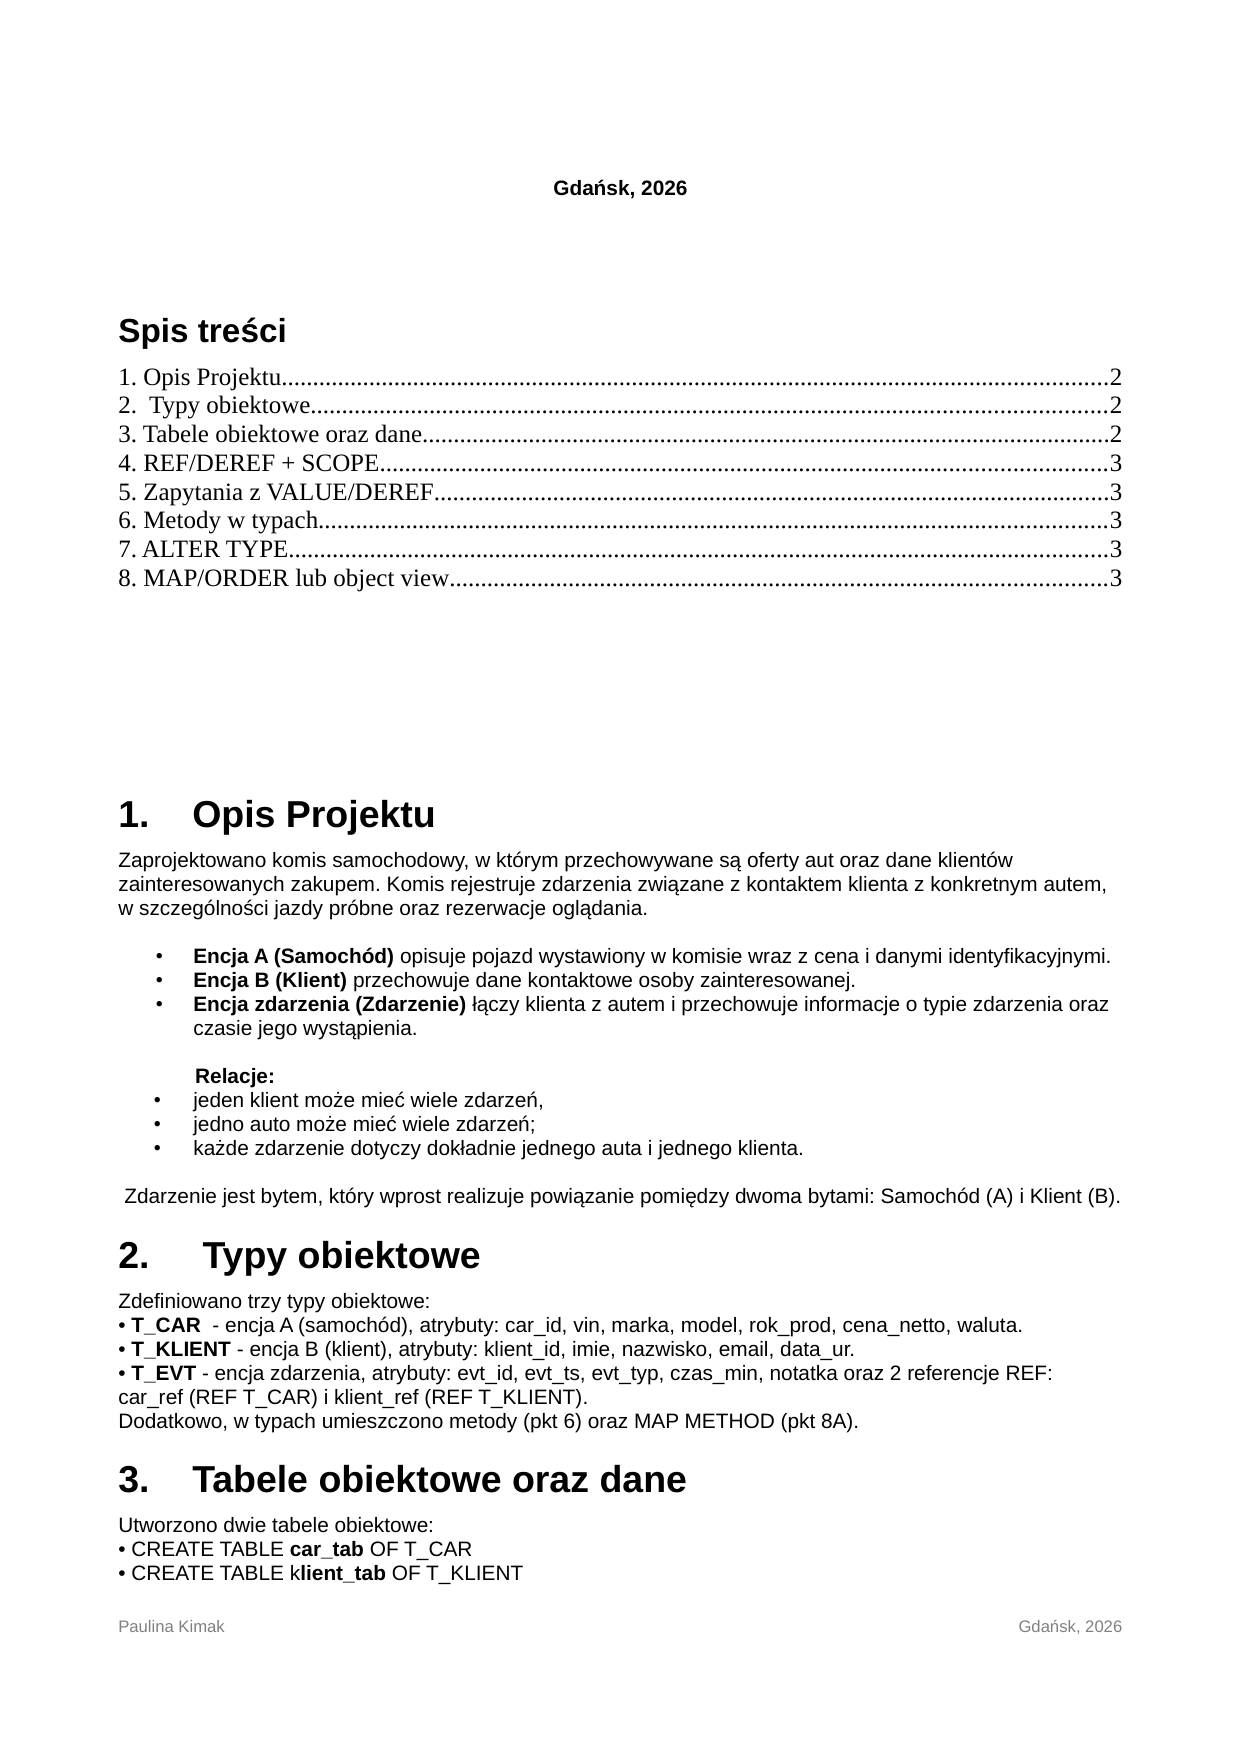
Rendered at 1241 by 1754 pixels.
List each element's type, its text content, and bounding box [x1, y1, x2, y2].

text 3. Tabele obiektowe oraz dane 2 [118, 419, 1122, 448]
list jeden klient może mieć wiele zdarzeń, [153, 1088, 1122, 1112]
list Relacje: [153, 1064, 1122, 1088]
list Zdarzenie jest bytem, który wprost realizuje powiązanie pomiędzy dwoma bytami: Samochód (A) i Klient (B). [83, 1184, 1122, 1208]
text • T_CAR - encja A (samochód), atrybuty: car_id, vin, marka, model, rok_prod, cena_netto, waluta. [118, 1313, 1122, 1337]
text 8. MAP/ORDER lub object view 3 [118, 563, 1122, 592]
list jedno auto może mieć wiele zdarzeń; [153, 1112, 1122, 1136]
subtitle Opis Projektu [118, 792, 1122, 836]
text 6. Metody w typach 3 [118, 506, 1122, 534]
text • CREATE TABLE klient_tab OF T_KLIENT [118, 1561, 1122, 1585]
subtitle Spis treści [118, 311, 1122, 349]
text 7. ALTER TYPE 3 [118, 534, 1122, 563]
subtitle Tabele obiektowe oraz dane [118, 1457, 1122, 1501]
text Dodatkowo, w typach umieszczono metody (pkt 6) oraz MAP METHOD (pkt 8A). [118, 1408, 1122, 1432]
text • CREATE TABLE car_tab OF T_CAR [118, 1537, 1122, 1561]
text Zaprojektowano komis samochodowy, w którym przechowywane są oferty aut oraz dane klientów zainteresowanych zakupem. Komis rejestruje zdarzenia związane z kontaktem klienta z konkretnym autem, w szczególności jazdy próbne oraz rezerwacje oglądania. [118, 848, 1122, 920]
text Zdefiniowano trzy typy obiektowe: [118, 1289, 1122, 1313]
text 1. Opis Projektu 2 [118, 362, 1122, 391]
subtitle Typy obiektowe [118, 1233, 1122, 1276]
text Utworzono dwie tabele obiektowe: [118, 1513, 1122, 1537]
text 5. Zapytania z VALUE/DEREF 3 [118, 477, 1122, 506]
text • T_EVT - encja zdarzenia, atrybuty: evt_id, evt_ts, evt_typ, czas_min, notatka oraz 2 referencje REF: car_ref (REF T_CAR) i klient_ref (REF T_KLIENT). [118, 1361, 1122, 1408]
text 4. REF/DEREF + SCOPE 3 [118, 448, 1122, 477]
text Gdańsk, 2026 [118, 176, 1122, 199]
list Encja B (Klient) przechowuje dane kontaktowe osoby zainteresowanej. [156, 968, 1122, 992]
text • T_KLIENT - encja B (klient), atrybuty: klient_id, imie, nazwisko, email, data_ur. [118, 1337, 1122, 1361]
list Encja A (Samochód) opisuje pojazd wystawiony w komisie wraz z cena i danymi identyfikacyjnymi. [156, 944, 1122, 968]
text 2. Typy obiektowe 2 [118, 391, 1122, 419]
list Encja zdarzenia (Zdarzenie) łączy klienta z autem i przechowuje informacje o typie zdarzenia oraz czasie jego wystąpienia. [156, 992, 1122, 1040]
list każde zdarzenie dotyczy dokładnie jednego auta i jednego klienta. [153, 1136, 1122, 1160]
